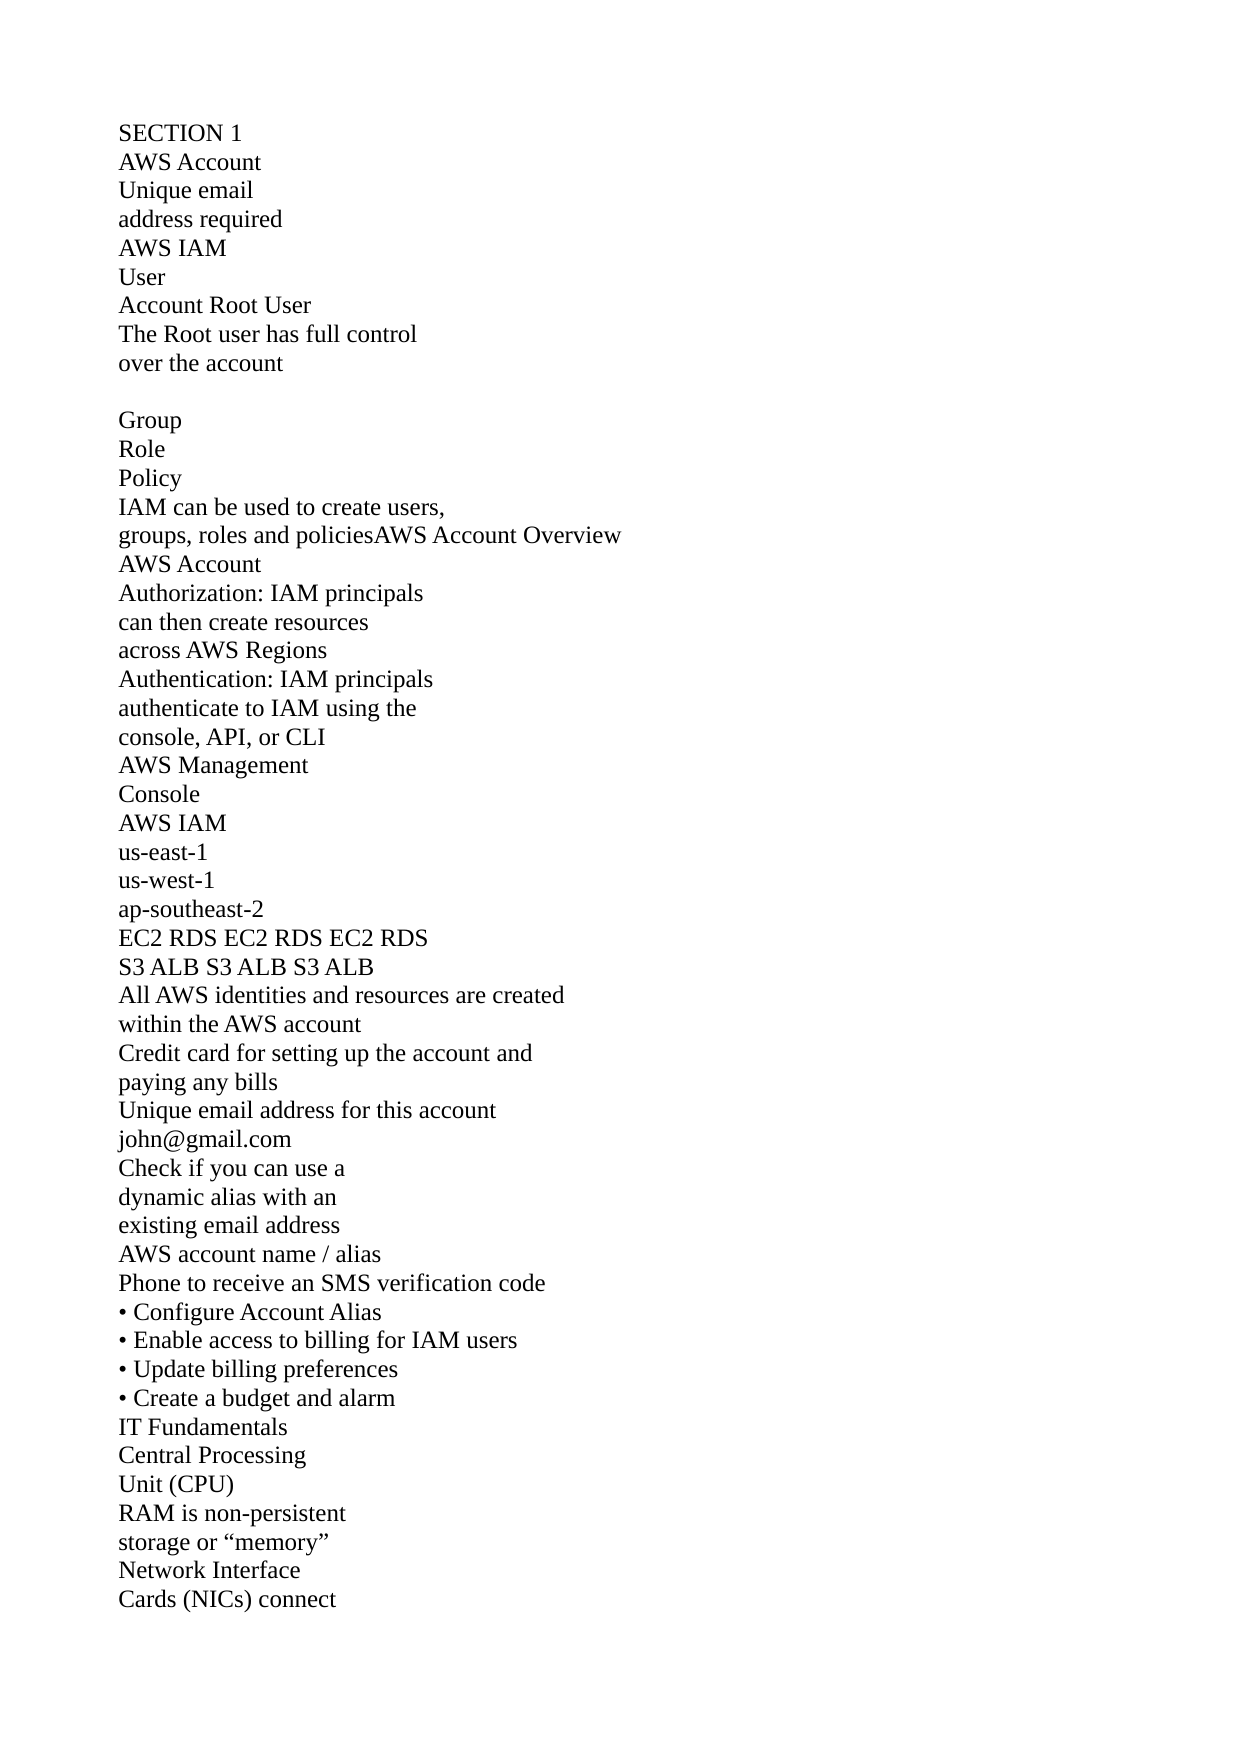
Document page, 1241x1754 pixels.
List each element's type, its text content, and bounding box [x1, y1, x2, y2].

text us-west-1 [118, 866, 1122, 894]
text can then create resources [118, 607, 1122, 636]
text AWS Account [118, 549, 1122, 578]
text storage or “memory” [118, 1527, 1122, 1556]
text within the AWS account [118, 1009, 1122, 1038]
text AWS Management [118, 751, 1122, 779]
text • Configure Account Alias [118, 1297, 1122, 1326]
text over the account [118, 348, 1122, 377]
text groups, roles and policiesAWS Account Overview [118, 521, 1122, 549]
text RAM is non-persistent [118, 1498, 1122, 1527]
text SECTION 1 [118, 118, 1122, 147]
text All AWS identities and resources are created [118, 981, 1122, 1009]
text Unique email [118, 176, 1122, 204]
text across AWS Regions [118, 636, 1122, 664]
text dynamic alias with an [118, 1182, 1122, 1211]
text Network Interface [118, 1556, 1122, 1584]
text The Root user has full control [118, 319, 1122, 348]
text • Update billing preferences [118, 1354, 1122, 1383]
text EC2 RDS EC2 RDS EC2 RDS [118, 923, 1122, 952]
text Central Processing [118, 1441, 1122, 1469]
text Cards (NICs) connect [118, 1584, 1122, 1613]
text Unique email address for this account [118, 1096, 1122, 1124]
text Group [118, 406, 1122, 434]
text AWS account name / alias [118, 1239, 1122, 1268]
text • Enable access to billing for IAM users [118, 1326, 1122, 1354]
text AWS IAM [118, 808, 1122, 837]
text address required [118, 204, 1122, 233]
text Account Root User [118, 291, 1122, 319]
text AWS Account [118, 147, 1122, 176]
text john@gmail.com [118, 1124, 1122, 1153]
text ap-southeast-2 [118, 894, 1122, 923]
text Phone to receive an SMS verification code [118, 1268, 1122, 1297]
text Unit (CPU) [118, 1469, 1122, 1498]
text Role [118, 434, 1122, 463]
text Check if you can use a [118, 1153, 1122, 1182]
text Authorization: IAM principals [118, 578, 1122, 607]
text existing email address [118, 1211, 1122, 1239]
text us-east-1 [118, 837, 1122, 866]
text Console [118, 779, 1122, 808]
text Authentication: IAM principals [118, 664, 1122, 693]
text S3 ALB S3 ALB S3 ALB [118, 952, 1122, 981]
text IAM can be used to create users, [118, 492, 1122, 521]
text Policy [118, 463, 1122, 492]
text IT Fundamentals [118, 1412, 1122, 1441]
text User [118, 262, 1122, 291]
text paying any bills [118, 1067, 1122, 1096]
text AWS IAM [118, 233, 1122, 262]
text console, API, or CLI [118, 722, 1122, 751]
text Credit card for setting up the account and [118, 1038, 1122, 1067]
text authenticate to IAM using the [118, 693, 1122, 722]
text • Create a budget and alarm [118, 1383, 1122, 1412]
